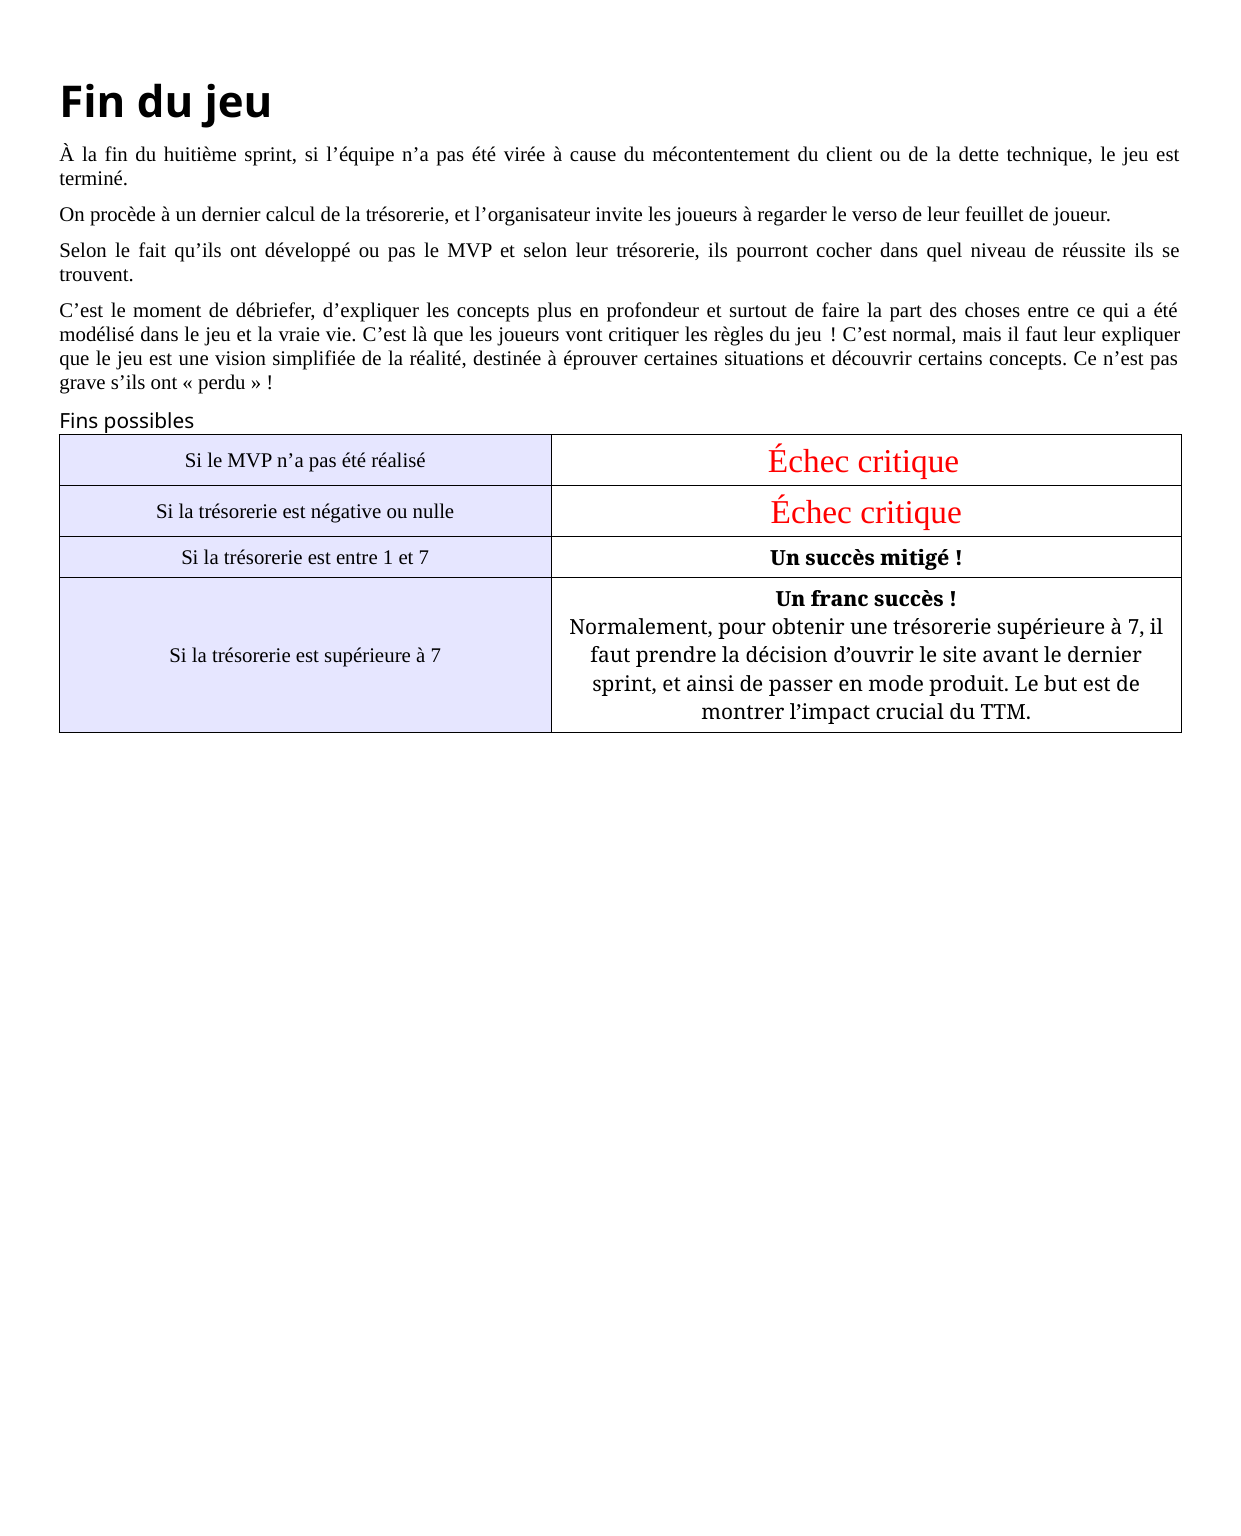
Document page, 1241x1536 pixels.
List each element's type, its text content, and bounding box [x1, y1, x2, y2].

table_cell Si la trésorerie est entre 1 et 7 [60, 537, 551, 577]
text On procède à un dernier calcul de la trésorerie, et l’organisateur invite les joueurs à regarder le verso de leur feuillet de joueur. [59, 202, 1181, 226]
text Fin du jeu [59, 71, 1181, 130]
text C’est le moment de débriefer, d’expliquer les concepts plus en profondeur et surtout de faire la part des choses entre ce qui a été modélisé dans le jeu et la vraie vie. C’est là que les joueurs vont critiquer les règles du jeu ! C’est normal, mais il faut leur expliquer que le jeu est une vision simplifiée de la réalité, destinée à éprouver certaines situations et découvrir certains concepts. Ce n’est pas grave s’ils ont « perdu » ! [59, 298, 1181, 394]
text Fins possibles [59, 406, 1181, 434]
table_cell Si la trésorerie est négative ou nulle [60, 486, 551, 536]
table_cell 💀 Échec critique 💀 [552, 486, 1181, 536]
table_header 💀 Échec critique 💀 [552, 435, 1181, 485]
text À la fin du huitième sprint, si l’équipe n’a pas été virée à cause du mécontentement du client ou de la dette technique, le jeu est terminé. [59, 142, 1181, 190]
table_cell Un succès mitigé ! [552, 537, 1181, 577]
table_cell Un franc succès ! Normalement, pour obtenir une trésorerie supérieure à 7, il faut prendre la décision d’ouvrir le site avant le dernier sprint, et ainsi de passer en mode produit. Le but est de montrer l’impact crucial du TTM. [552, 578, 1181, 732]
table_cell Si la trésorerie est supérieure à 7 [60, 578, 551, 732]
table_header Si le MVP n’a pas été réalisé [60, 435, 551, 485]
text Selon le fait qu’ils ont développé ou pas le MVP et selon leur trésorerie, ils pourront cocher dans quel niveau de réussite ils se trouvent. [59, 238, 1181, 286]
